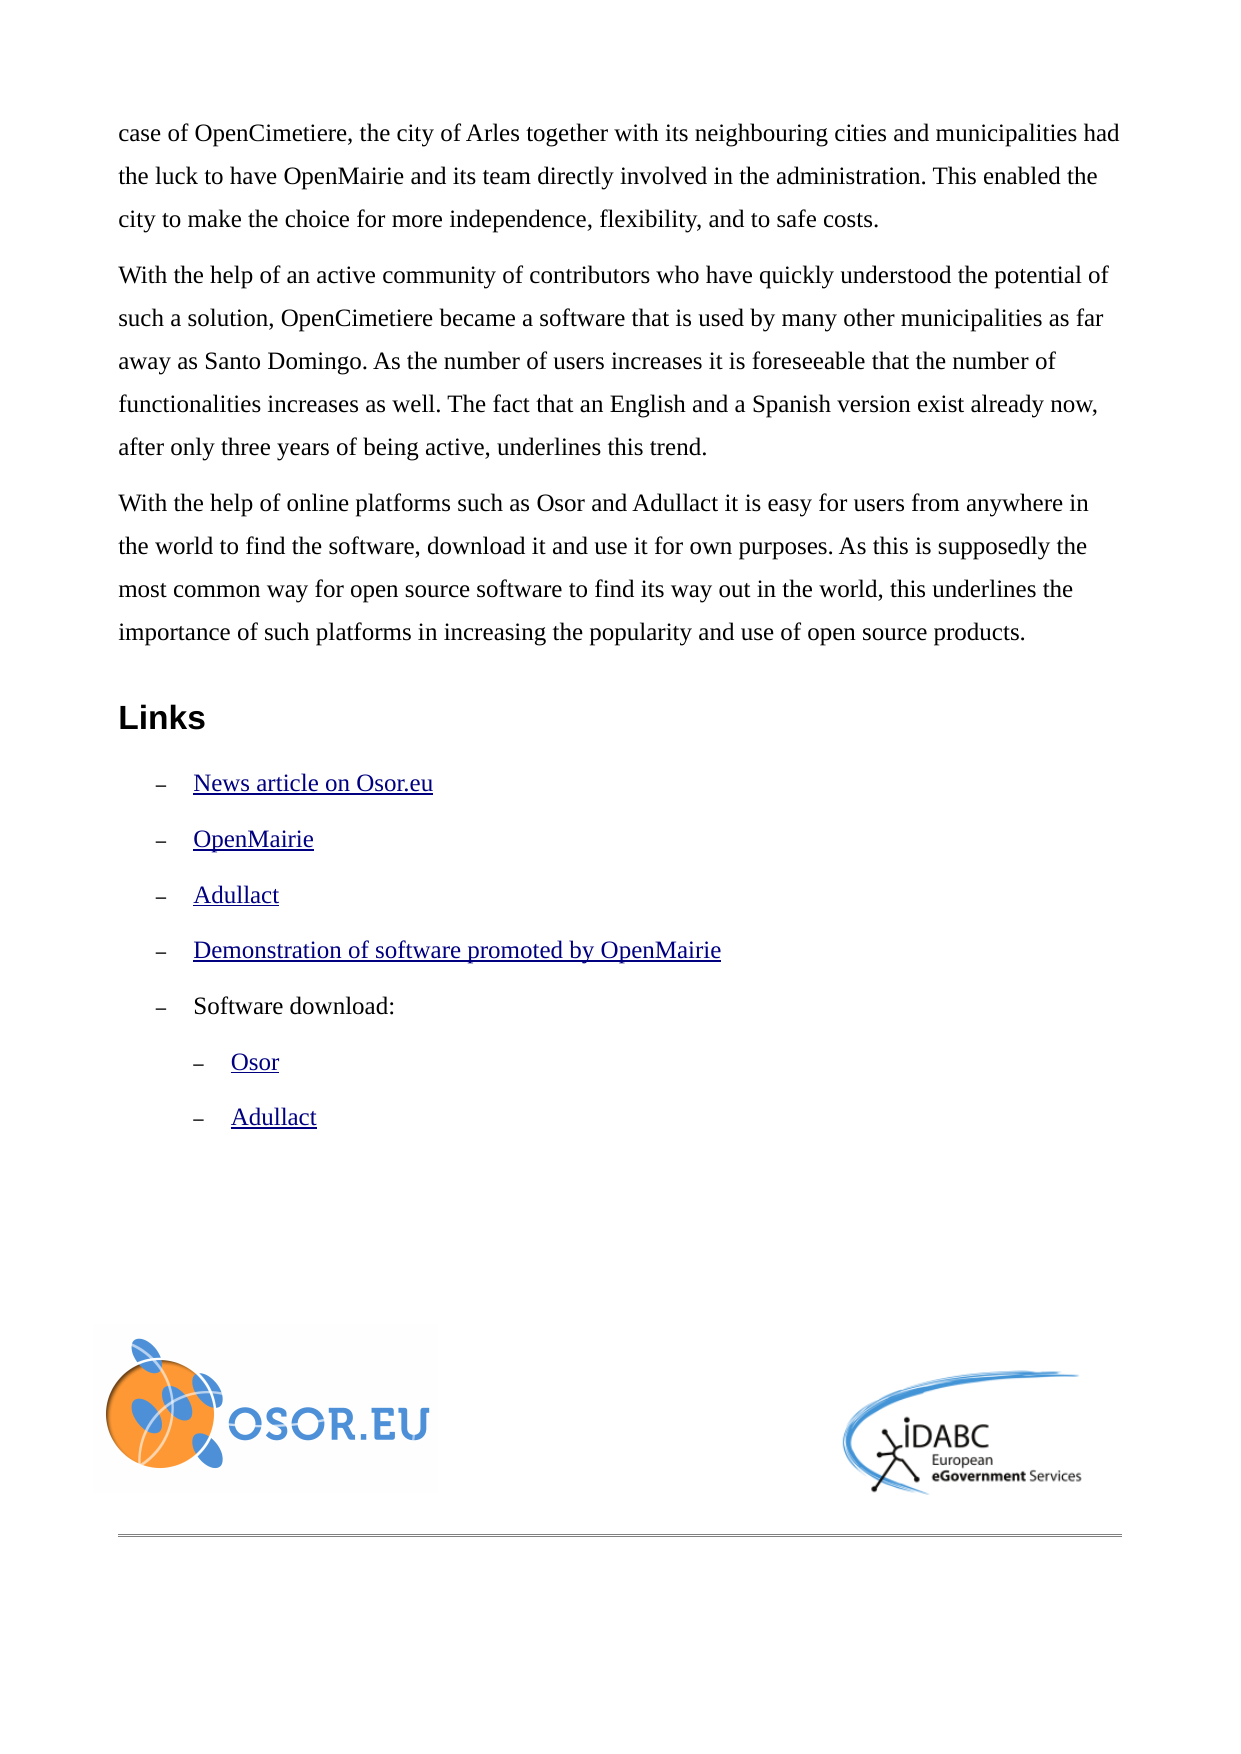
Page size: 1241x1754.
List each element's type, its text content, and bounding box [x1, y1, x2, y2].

list Adullact [156, 880, 1122, 908]
list Osor [193, 1047, 1122, 1075]
list OpenMairie [156, 824, 1122, 853]
list News article on Osor.eu [156, 768, 1122, 797]
picture [93, 1324, 438, 1493]
text With the help of online platforms such as Osor and Adullact it is easy for users from anywhere in the world to find the software, download it and use it for own purposes. As this is supposedly the most common way for open source software to find its way out in the world, this underlines the importance of such platforms in increasing the popularity and use of open source products. [118, 488, 1122, 646]
list Adullact [193, 1102, 1122, 1131]
text With the help of an active community of contributors who have quickly understood the potential of such a solution, OpenCimetiere became a software that is used by many other municipalities as far away as Santo Domingo. As the number of users increases it is foreseeable that the number of functionalities increases as well. The fact that an English and a Spanish version exist already now, after only three years of being active, underlines this trend. [118, 260, 1122, 461]
list Demonstration of software promoted by OpenMairie [156, 935, 1122, 964]
list Software download: [156, 991, 1122, 1020]
picture [821, 1344, 1119, 1520]
subtitle Links [118, 698, 1122, 737]
text case of OpenCimetiere, the city of Arles together with its neighbouring cities and municipalities had the luck to have OpenMairie and its team directly involved in the administration. This enabled the city to make the choice for more independence, flexibility, and to safe costs. [118, 118, 1122, 233]
